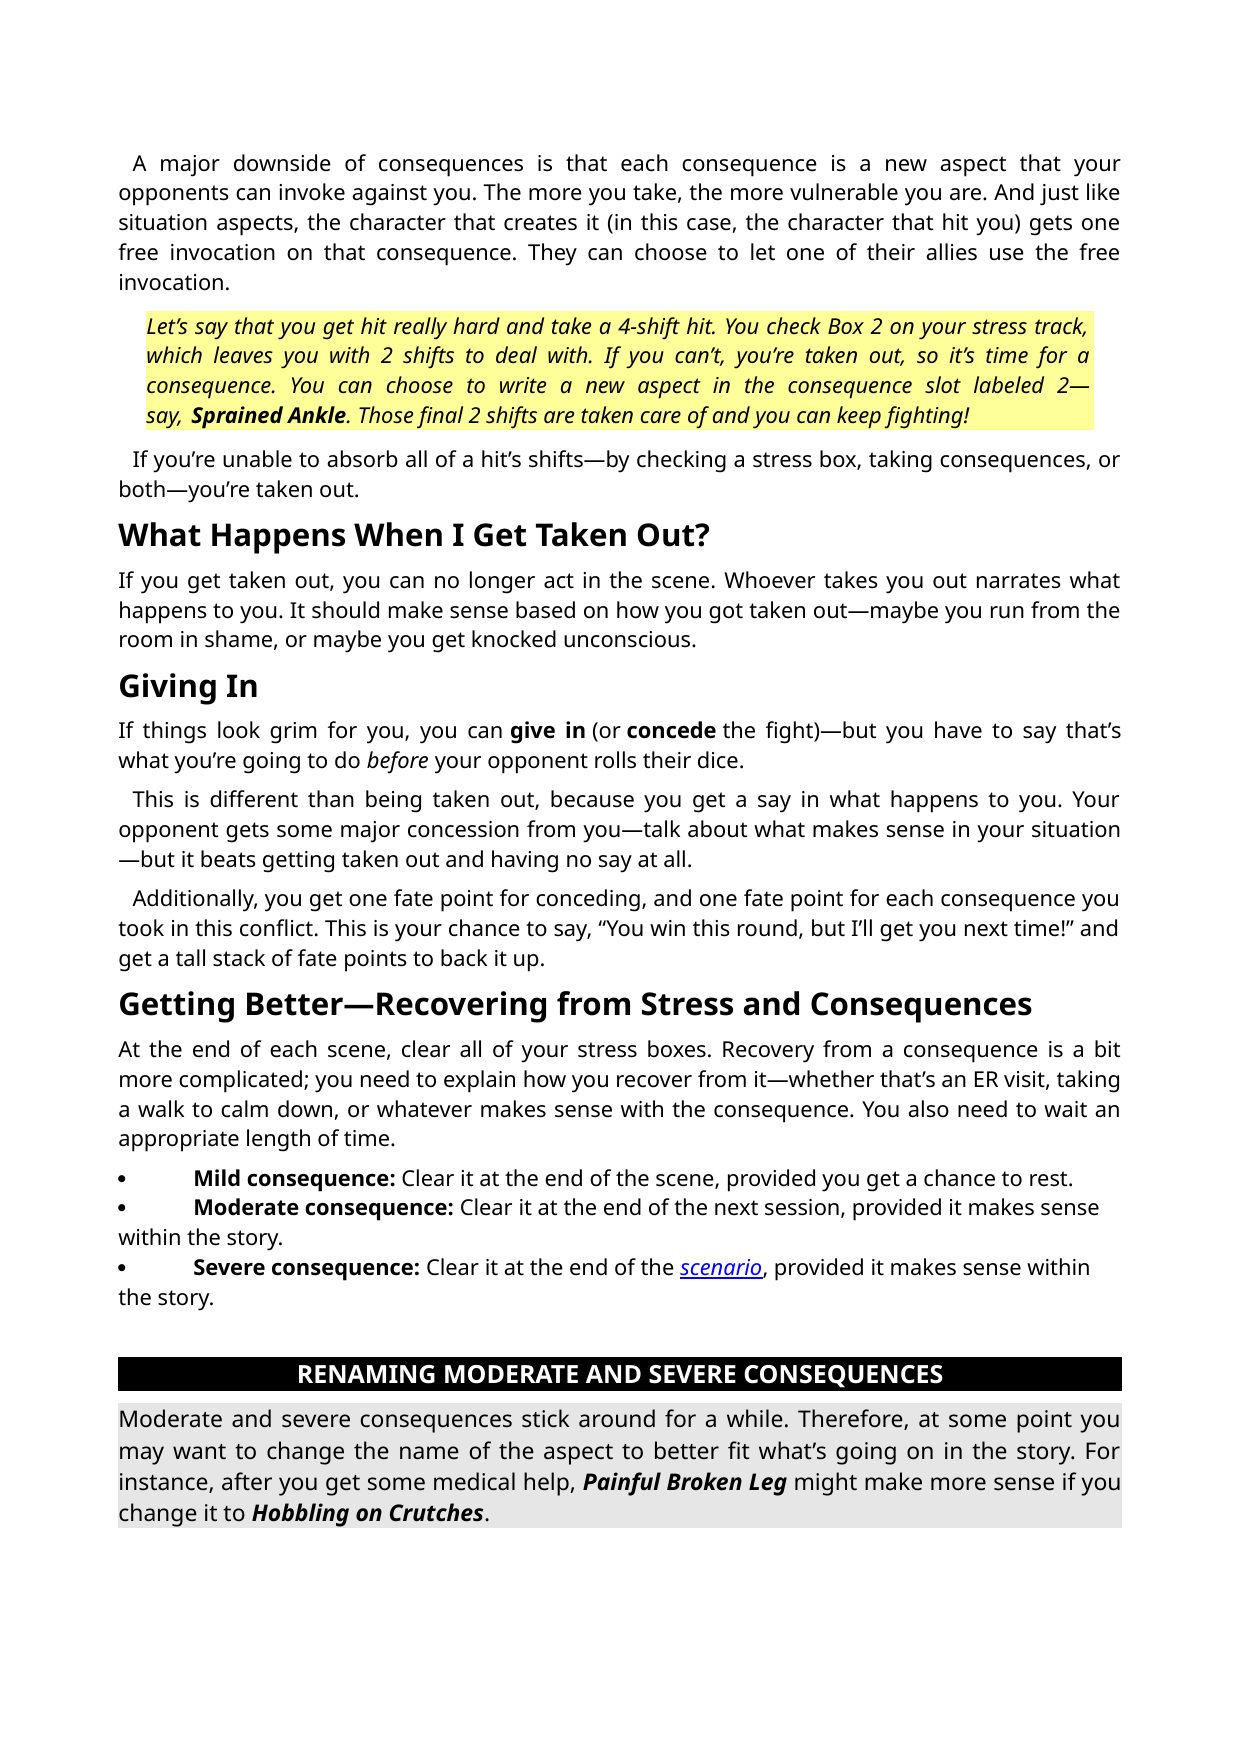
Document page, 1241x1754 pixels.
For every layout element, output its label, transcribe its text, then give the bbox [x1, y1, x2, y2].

list Moderate consequence: Clear it at the end of the next session, provided it makes sense within the story. [118, 1192, 1122, 1252]
text This is different than being taken out, because you get a say in what happens to you. Your opponent gets some major concession from you—talk about what makes sense in your situation—but it beats getting taken out and having no say at all. [118, 784, 1122, 874]
text RENAMING MODERATE AND SEVERE CONSEQUENCES [118, 1357, 1122, 1391]
text Let’s say that you get hit really hard and take a 4-shift hit. You check Box 2 on your stress track, which leaves you with 2 shifts to deal with. If you can’t, you’re taken out, so it’s time for a consequence. You can choose to write a new aspect in the consequence slot labeled 2—say, Sprained Ankle. Those final 2 shifts are taken care of and you can keep fighting! [146, 311, 1094, 430]
text At the end of each scene, clear all of your stress boxes. Recovery from a consequence is a bit more complicated; you need to explain how you recover from it—whether that’s an ER visit, taking a walk to calm down, or whatever makes sense with the consequence. You also need to wait an appropriate length of time. [118, 1034, 1122, 1153]
text Additionally, you get one fate point for conceding, and one fate point for each consequence you took in this conflict. This is your chance to say, “You win this round, but I’ll get you next time!” and get a tall stack of fate points to back it up. [118, 883, 1122, 973]
subtitle Getting Better—Recovering from Stress and Consequences [118, 982, 1122, 1024]
text If you get taken out, you can no longer act in the scene. Whoever takes you out narrates what happens to you. It should make sense based on how you got taken out—maybe you run from the room in shame, or maybe you get knocked unconscious. [118, 565, 1122, 654]
subtitle Giving In [118, 663, 1122, 706]
list Mild consequence: Clear it at the end of the scene, provided you get a chance to rest. [118, 1162, 1122, 1192]
text If things look grim for you, you can give in (or concede the fight)—but you have to say that’s what you’re going to do before your opponent rolls their dice. [118, 716, 1122, 775]
subtitle What Happens When I Get Taken Out? [118, 513, 1122, 555]
text If you’re unable to absorb all of a hit’s shifts—by checking a stress box, taking consequences, or both—you’re taken out. [118, 444, 1122, 503]
list Severe consequence: Clear it at the end of the scenario, provided it makes sense within the story. [118, 1252, 1122, 1311]
text Moderate and severe consequences stick around for a while. Therefore, at some point you may want to change the name of the aspect to better fit what’s going on in the story. For instance, after you get some medical help, Painful Broken Leg might make more sense if you change it to Hobbling on Crutches. [118, 1403, 1122, 1528]
text A major downside of consequences is that each consequence is a new aspect that your opponents can invoke against you. The more you take, the more vulnerable you are. And just like situation aspects, the character that creates it (in this case, the character that hit you) gets one free invocation on that consequence. They can choose to let one of their allies use the free invocation. [118, 148, 1122, 297]
